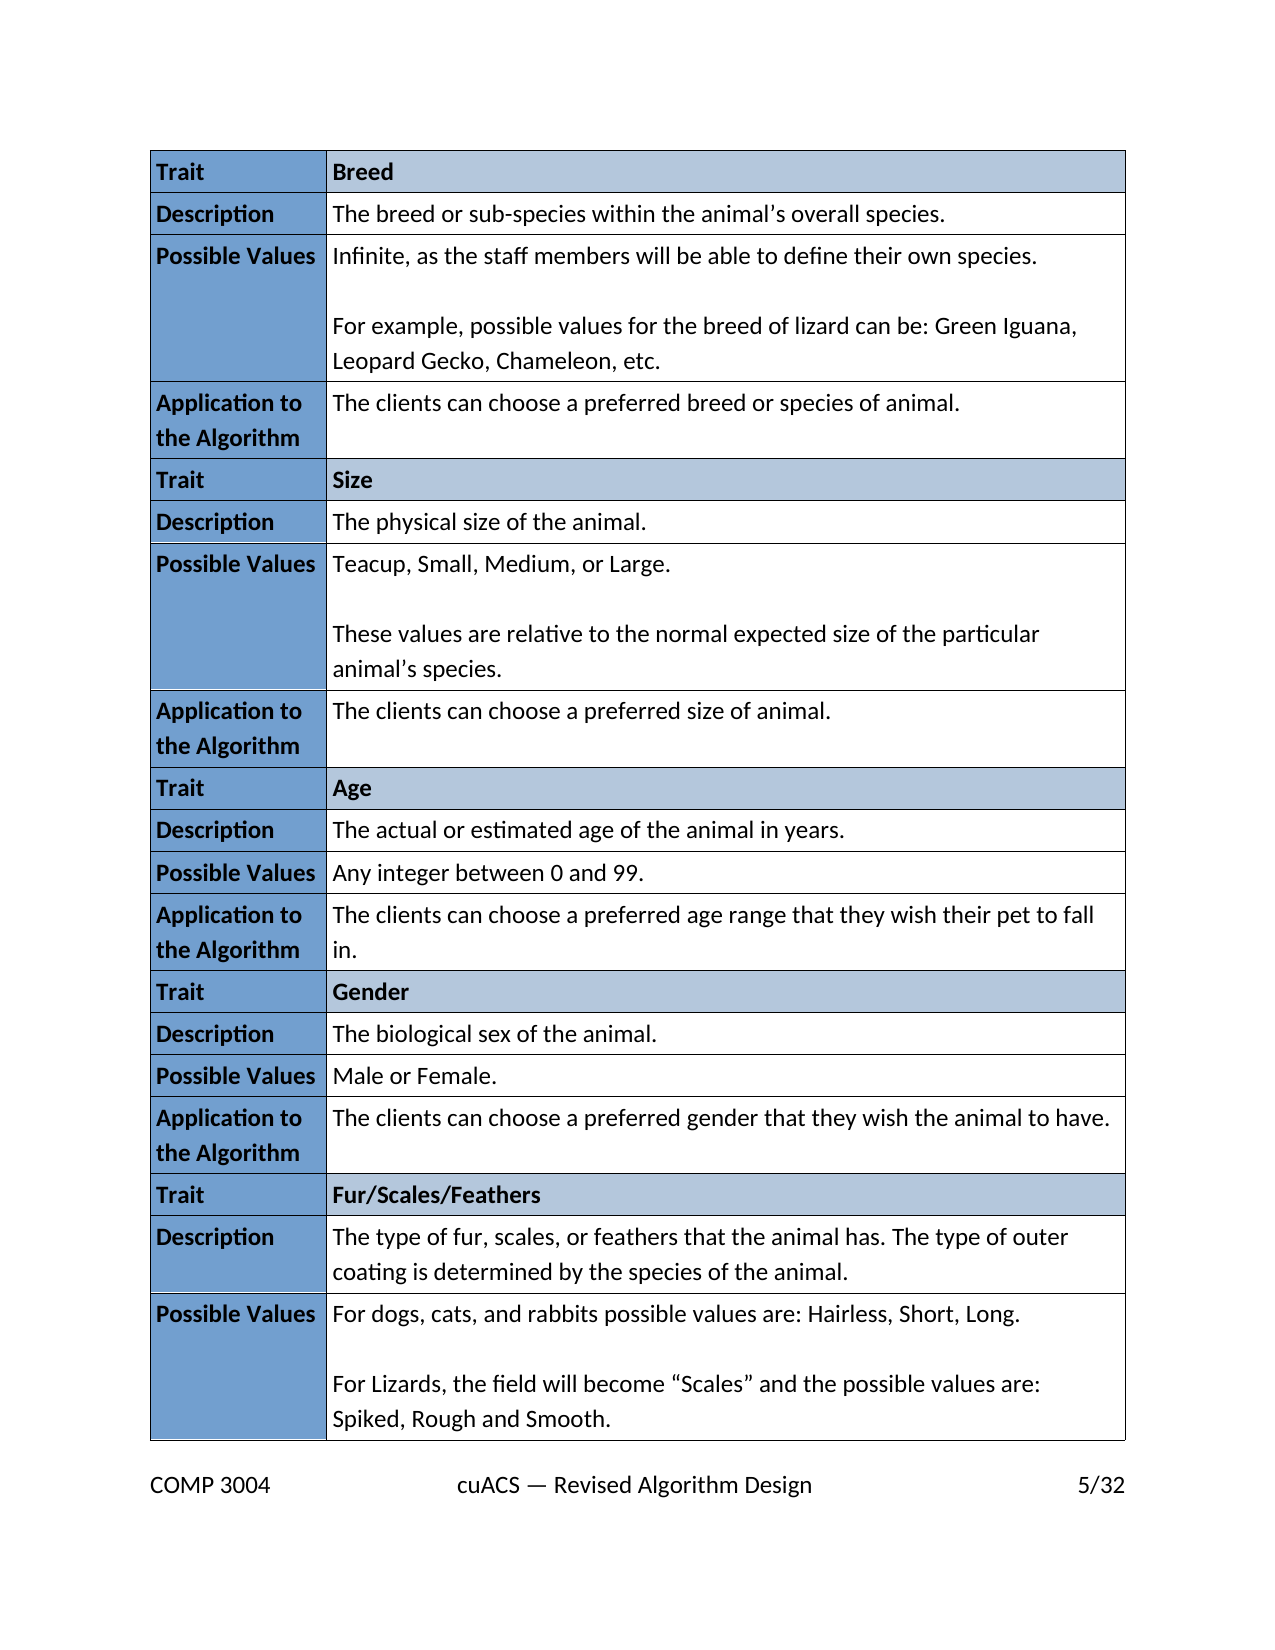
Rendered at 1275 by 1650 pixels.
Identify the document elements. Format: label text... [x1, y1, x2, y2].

table_cell Description [151, 1216, 326, 1292]
table_cell Possible Values [151, 852, 326, 893]
table_cell Size [327, 459, 1125, 500]
table_cell The actual or estimated age of the animal in years. [327, 810, 1125, 851]
table_cell The type of fur, scales, or feathers that the animal has. The type of outer coating is determined by the species of the animal. [327, 1216, 1125, 1292]
table_cell Application to the Algorithm [151, 382, 326, 458]
table_cell Trait [151, 971, 326, 1012]
table_cell Description [151, 1013, 326, 1054]
table_cell Age [327, 768, 1125, 809]
table_cell Fur/Scales/Feathers [327, 1174, 1125, 1215]
table_cell Possible Values [151, 544, 326, 689]
table_cell Description [151, 501, 326, 542]
table_cell The clients can choose a preferred age range that they wish their pet to fall in. [327, 894, 1125, 970]
table_cell Any integer between 0 and 99. [327, 852, 1125, 893]
table_cell Application to the Algorithm [151, 1097, 326, 1173]
table_cell Trait [151, 459, 326, 500]
table_cell The clients can choose a preferred gender that they wish the animal to have. [327, 1097, 1125, 1173]
table_cell Breed [327, 151, 1125, 192]
table_cell Trait [151, 768, 326, 809]
table_cell Teacup, Small, Medium, or Large. These values are relative to the normal expected size of the particular animal’s species. [327, 544, 1125, 689]
table_cell For dogs, cats, and rabbits possible values are: Hairless, Short, Long. For Lizards, the field will become “Scales” and the possible values are: Spiked, Rough and Smooth. [327, 1294, 1125, 1439]
table_cell The clients can choose a preferred size of animal. [327, 691, 1125, 767]
table_cell Possible Values [151, 1055, 326, 1096]
table_cell Application to the Algorithm [151, 691, 326, 767]
table_cell Description [151, 193, 326, 234]
table_cell The breed or sub-species within the animal’s overall species. [327, 193, 1125, 234]
table_cell The physical size of the animal. [327, 501, 1125, 542]
table_cell The clients can choose a preferred breed or species of animal. [327, 382, 1125, 458]
table_cell The biological sex of the animal. [327, 1013, 1125, 1054]
table_cell Male or Female. [327, 1055, 1125, 1096]
table_cell Gender [327, 971, 1125, 1012]
table_cell Application to the Algorithm [151, 894, 326, 970]
table_cell Possible Values [151, 1294, 326, 1439]
table_cell Trait [151, 151, 326, 192]
table_cell Description [151, 810, 326, 851]
table_cell Infinite, as the staff members will be able to define their own species. For example, possible values for the breed of lizard can be: Green Iguana, Leopard Gecko, Chameleon, etc. [327, 235, 1125, 381]
table_cell Trait [151, 1174, 326, 1215]
table_cell Possible Values [151, 235, 326, 381]
